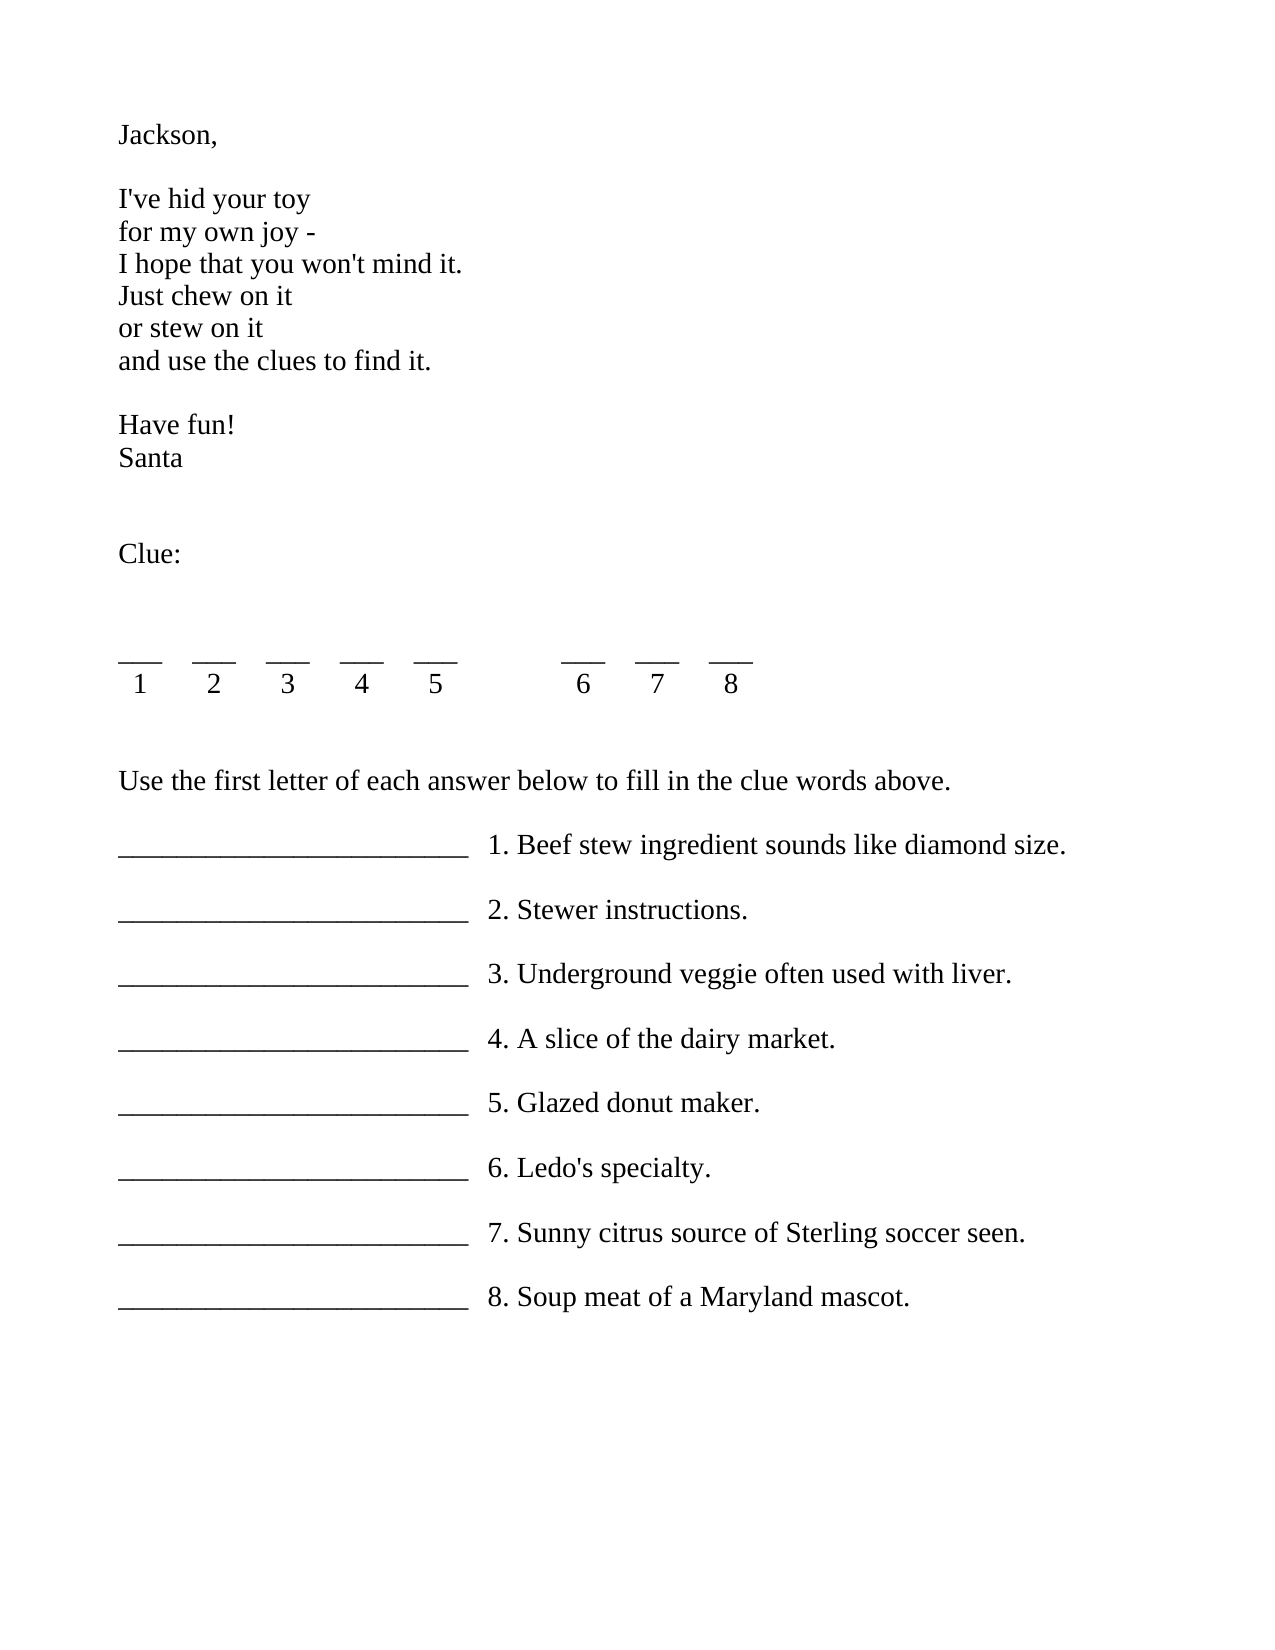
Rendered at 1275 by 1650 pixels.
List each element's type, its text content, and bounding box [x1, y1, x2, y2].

text Clue: [118, 538, 1157, 570]
text or stew on it [118, 312, 1157, 344]
text ________________________ 3. Underground veggie often used with liver. [118, 958, 1157, 990]
text 1 2 3 4 5 6 7 8 [118, 667, 1157, 699]
text ________________________ 8. Soup meat of a Maryland mascot. [118, 1281, 1157, 1313]
text ________________________ 4. A slice of the dairy market. [118, 1022, 1157, 1054]
text ________________________ 2. Stewer instructions. [118, 893, 1157, 925]
text ___ ___ ___ ___ ___ ___ ___ ___ [118, 635, 1157, 667]
text ________________________ 5. Glazed donut maker. [118, 1087, 1157, 1119]
text ________________________ 7. Sunny citrus source of Sterling soccer seen. [118, 1216, 1157, 1248]
text I've hid your toy [118, 183, 1157, 215]
text Have fun! [118, 409, 1157, 441]
text for my own joy - [118, 215, 1157, 247]
text and use the clues to find it. [118, 344, 1157, 376]
text ________________________ 6. Ledo's specialty. [118, 1151, 1157, 1184]
text I hope that you won't mind it. [118, 247, 1157, 279]
text Just chew on it [118, 279, 1157, 312]
text Use the first letter of each answer below to fill in the clue words above. [118, 764, 1157, 796]
text Santa [118, 441, 1157, 473]
text ________________________ 1. Beef stew ingredient sounds like diamond size. [118, 828, 1157, 861]
text Jackson, [118, 118, 1157, 150]
